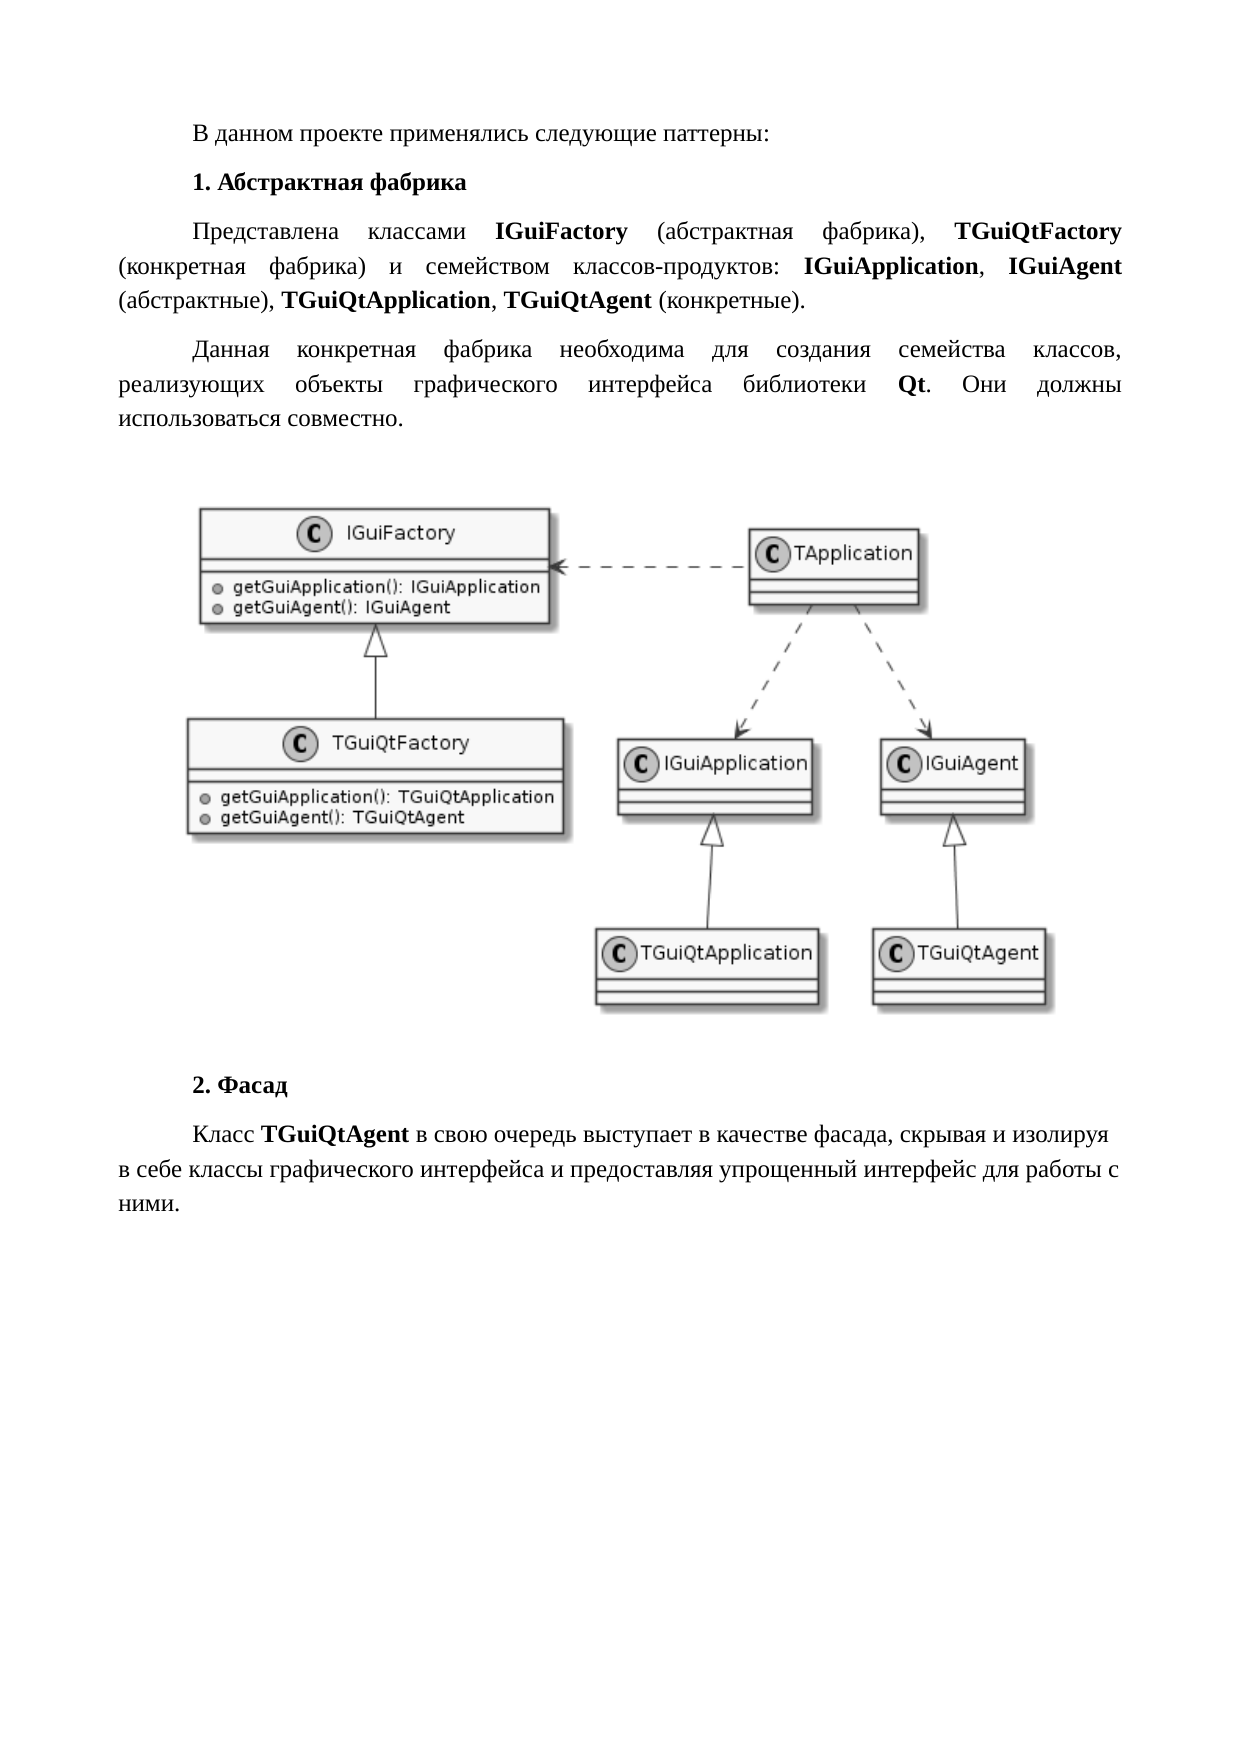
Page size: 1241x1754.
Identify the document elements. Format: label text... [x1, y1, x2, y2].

text 1. Абстрактная фабрика [118, 167, 1122, 196]
text В данном проекте применялись следующие паттерны: [118, 118, 1122, 147]
text Представлена классами IGuiFactory (абстрактная фабрика), TGuiQtFactory (конкретная фабрика) и семейством классов-продуктов: IGuiApplication, IGuiAgent (абстрактные), TGuiQtApplication, TGuiQtAgent (конкретные). [118, 216, 1122, 314]
text 2. Фасад [118, 1070, 1122, 1099]
text Класс TGuiQtAgent в свою очередь выступает в качестве фасада, скрывая и изолируя в себе классы графического интерфейса и предоставляя упрощенный интерфейс для работы с ними. [118, 1119, 1122, 1217]
picture [178, 497, 1062, 1021]
text Данная конкретная фабрика необходима для создания семейства классов, реализующих объекты графического интерфейса библиотеки Qt. Они должны использоваться совместно. [118, 334, 1122, 432]
